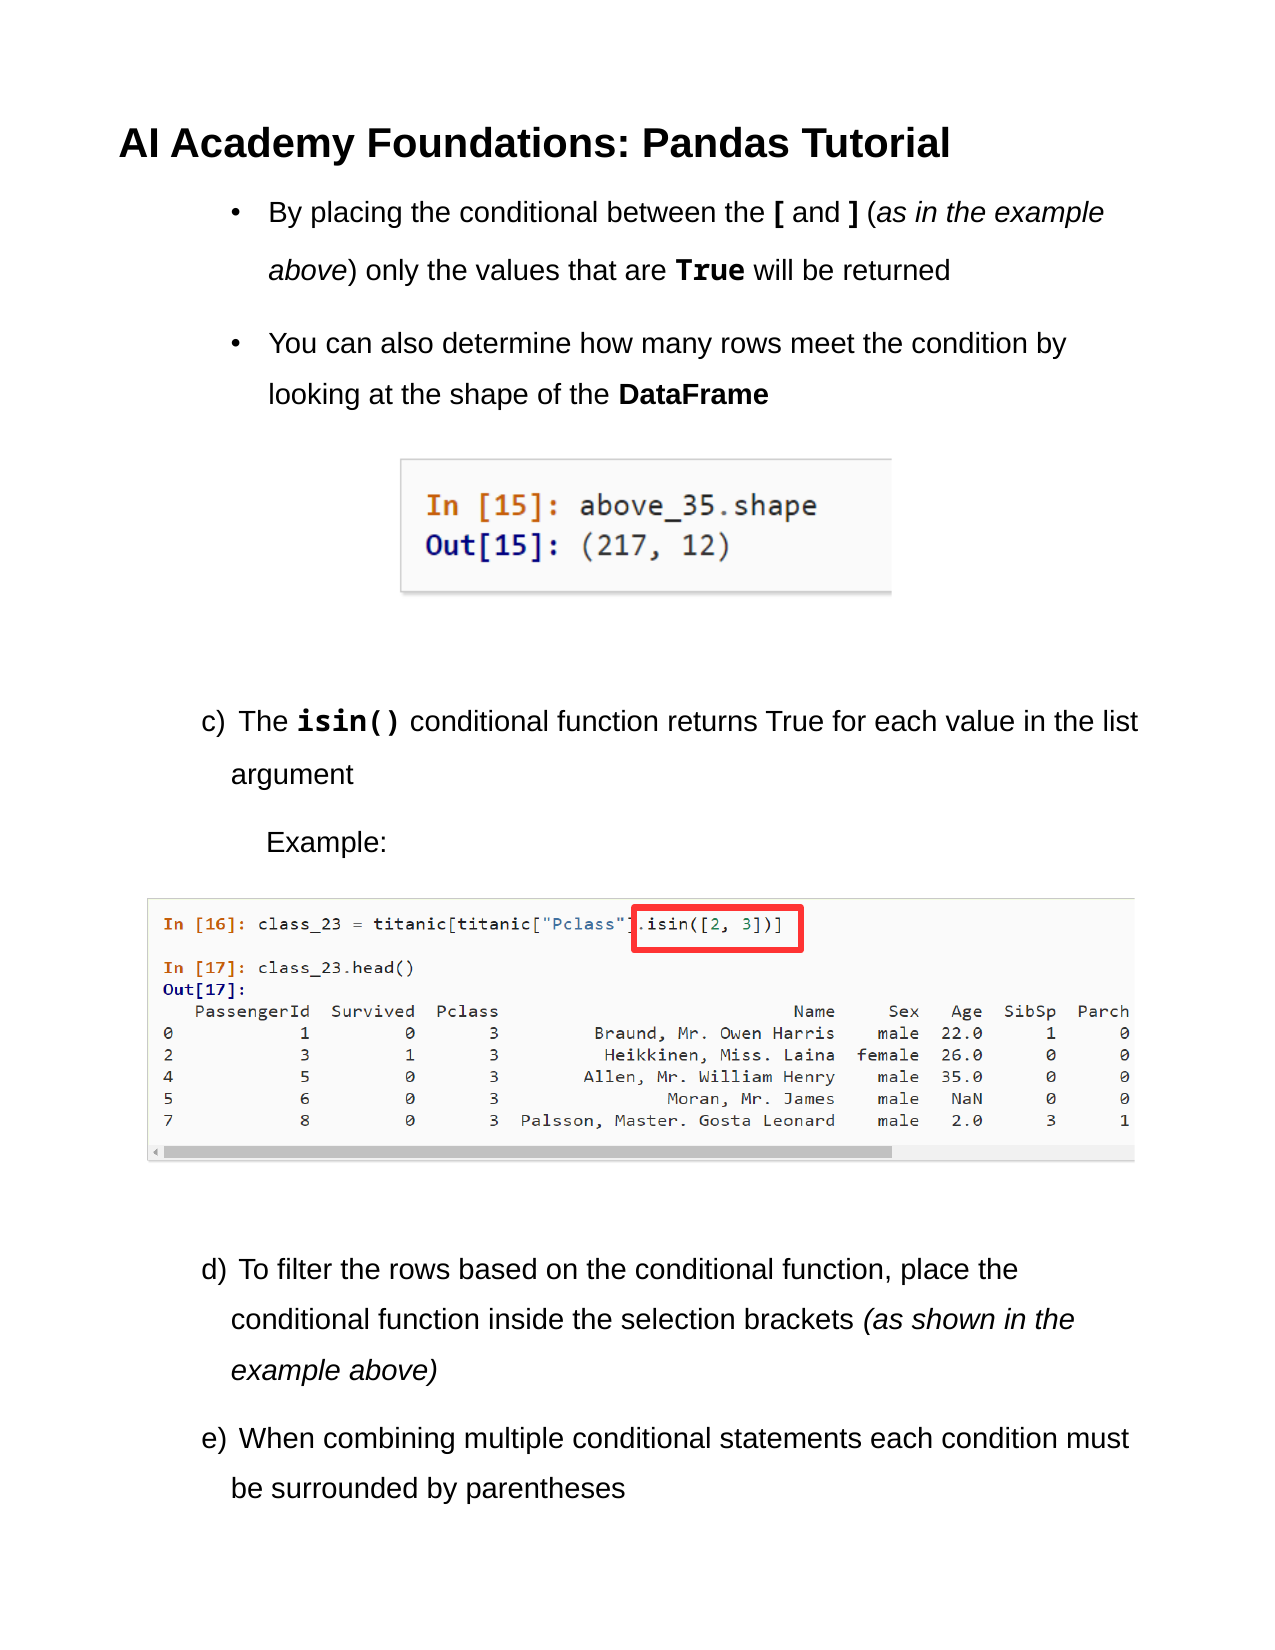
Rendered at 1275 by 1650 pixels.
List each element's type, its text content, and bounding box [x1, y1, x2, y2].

picture [140, 893, 1135, 1167]
text Example: [118, 825, 1157, 859]
list The isin() conditional function returns True for each value in the list argument [193, 700, 1157, 790]
list To filter the rows based on the conditional function, place the conditional function inside the selection brackets (as shown in the example above) [193, 1252, 1157, 1386]
list By placing the conditional between the [ and ] (as in the example above) only the values that are True will be returned [231, 196, 1157, 289]
list When combining multiple conditional statements each condition must be surrounded by parentheses [193, 1421, 1157, 1505]
picture [383, 445, 892, 616]
list You can also determine how many rows meet the condition by looking at the shape of the DataFrame [231, 327, 1157, 411]
